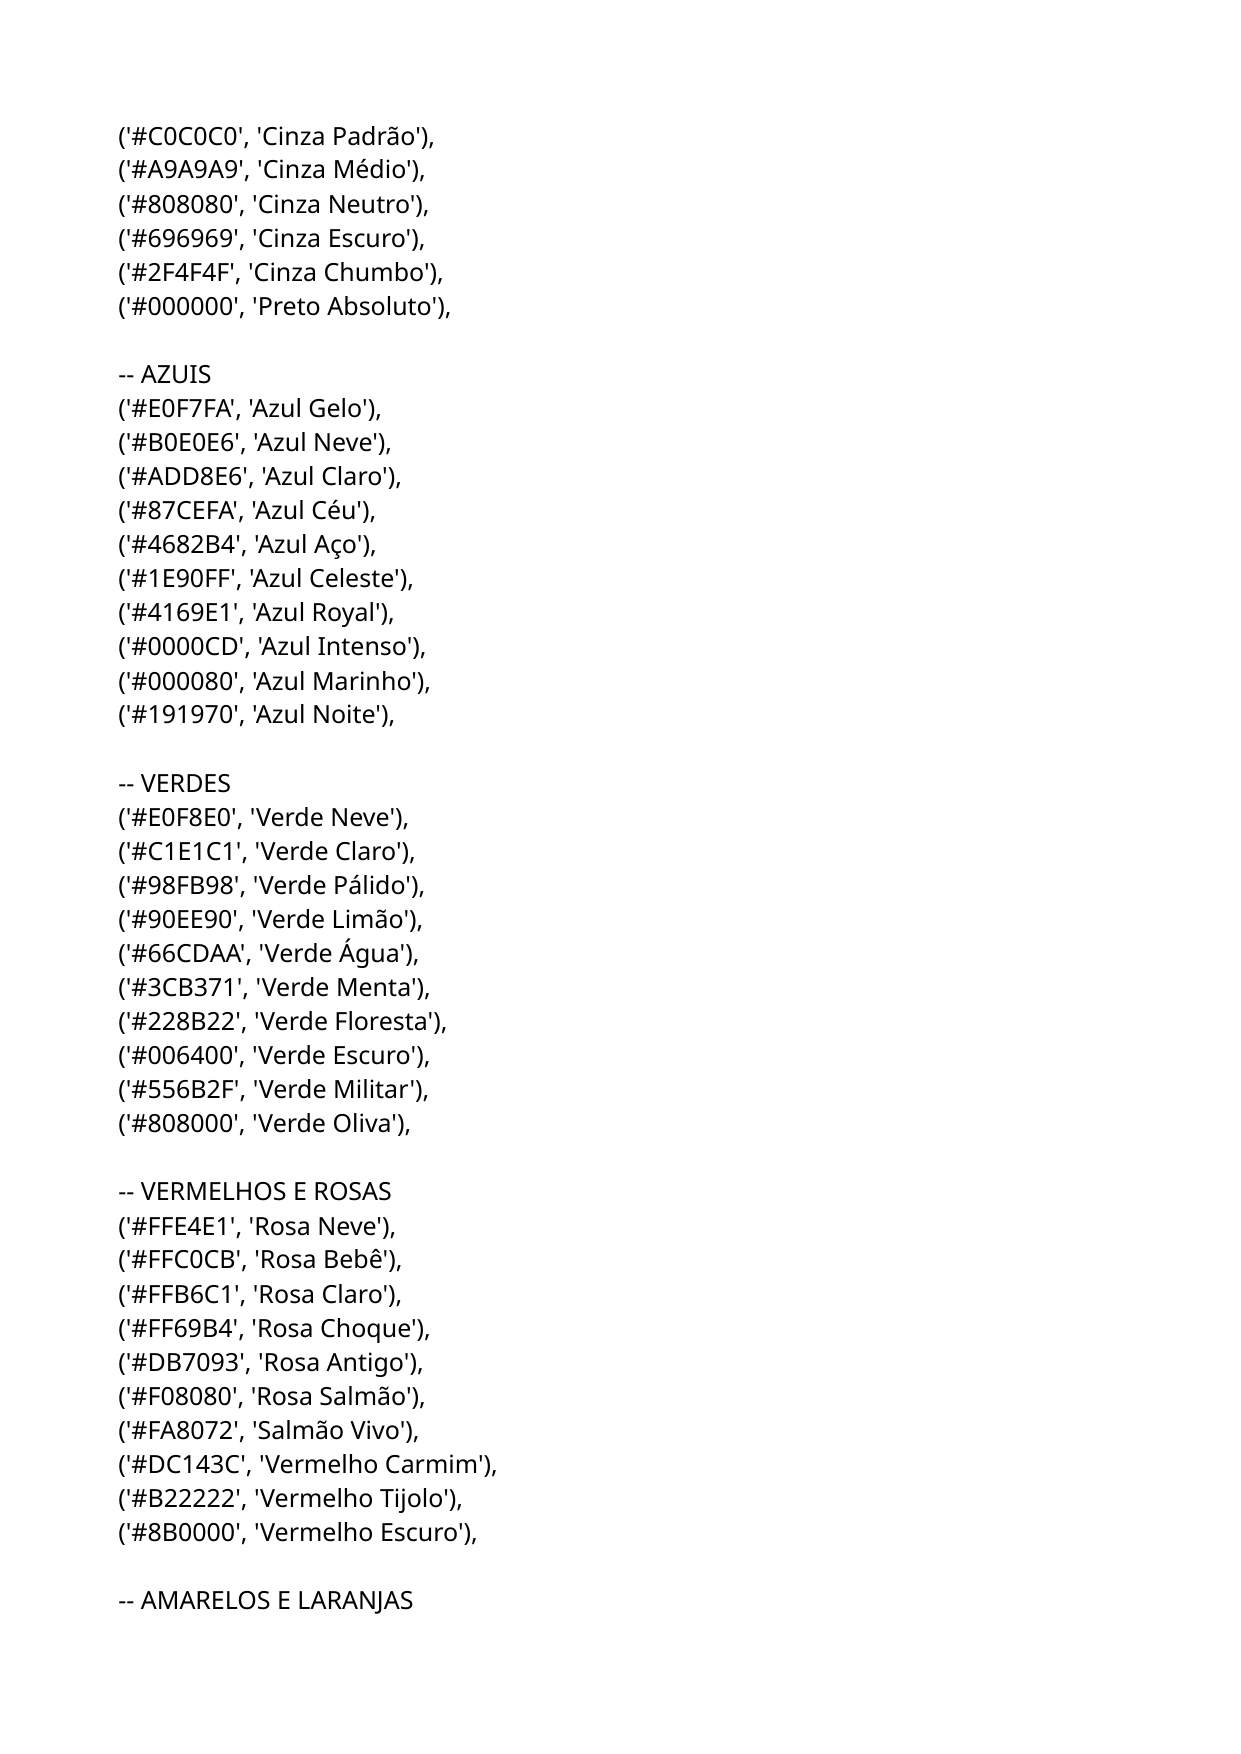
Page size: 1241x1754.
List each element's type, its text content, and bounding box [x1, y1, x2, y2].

text ('#98FB98', 'Verde Pálido'), [118, 867, 1122, 902]
text ('#228B22', 'Verde Floresta'), [118, 1004, 1122, 1038]
text ('#90EE90', 'Verde Limão'), [118, 902, 1122, 936]
text ('#A9A9A9', 'Cinza Médio'), [118, 152, 1122, 186]
text ('#C0C0C0', 'Cinza Padrão'), [118, 118, 1122, 152]
text -- VERDES [118, 765, 1122, 799]
text ('#4682B4', 'Azul Aço'), [118, 527, 1122, 561]
text ('#000080', 'Azul Marinho'), [118, 663, 1122, 697]
text ('#B22222', 'Vermelho Tijolo'), [118, 1481, 1122, 1515]
text ('#C1E1C1', 'Verde Claro'), [118, 833, 1122, 867]
text ('#556B2F', 'Verde Militar'), [118, 1072, 1122, 1106]
text ('#191970', 'Azul Noite'), [118, 697, 1122, 731]
text ('#4169E1', 'Azul Royal'), [118, 595, 1122, 629]
text ('#000000', 'Preto Absoluto'), [118, 288, 1122, 322]
text ('#FFB6C1', 'Rosa Claro'), [118, 1276, 1122, 1310]
text ('#696969', 'Cinza Escuro'), [118, 220, 1122, 254]
text ('#F08080', 'Rosa Salmão'), [118, 1378, 1122, 1412]
text ('#0000CD', 'Azul Intenso'), [118, 629, 1122, 663]
text ('#E0F7FA', 'Azul Gelo'), [118, 391, 1122, 425]
text ('#87CEFA', 'Azul Céu'), [118, 493, 1122, 527]
text -- VERMELHOS E ROSAS [118, 1174, 1122, 1208]
text ('#DC143C', 'Vermelho Carmim'), [118, 1447, 1122, 1481]
text ('#FFC0CB', 'Rosa Bebê'), [118, 1242, 1122, 1276]
text ('#8B0000', 'Vermelho Escuro'), [118, 1515, 1122, 1549]
text ('#006400', 'Verde Escuro'), [118, 1038, 1122, 1072]
text ('#808000', 'Verde Oliva'), [118, 1106, 1122, 1140]
text ('#DB7093', 'Rosa Antigo'), [118, 1344, 1122, 1378]
text ('#66CDAA', 'Verde Água'), [118, 936, 1122, 970]
text ('#FFE4E1', 'Rosa Neve'), [118, 1208, 1122, 1242]
text ('#FA8072', 'Salmão Vivo'), [118, 1412, 1122, 1447]
text ('#B0E0E6', 'Azul Neve'), [118, 425, 1122, 459]
text ('#2F4F4F', 'Cinza Chumbo'), [118, 254, 1122, 288]
text ('#FF69B4', 'Rosa Choque'), [118, 1310, 1122, 1344]
text ('#ADD8E6', 'Azul Claro'), [118, 459, 1122, 493]
text ('#3CB371', 'Verde Menta'), [118, 970, 1122, 1004]
text ('#808080', 'Cinza Neutro'), [118, 186, 1122, 220]
text -- AMARELOS E LARANJAS [118, 1583, 1122, 1617]
text -- AZUIS [118, 357, 1122, 391]
text ('#1E90FF', 'Azul Celeste'), [118, 561, 1122, 595]
text ('#E0F8E0', 'Verde Neve'), [118, 799, 1122, 833]
